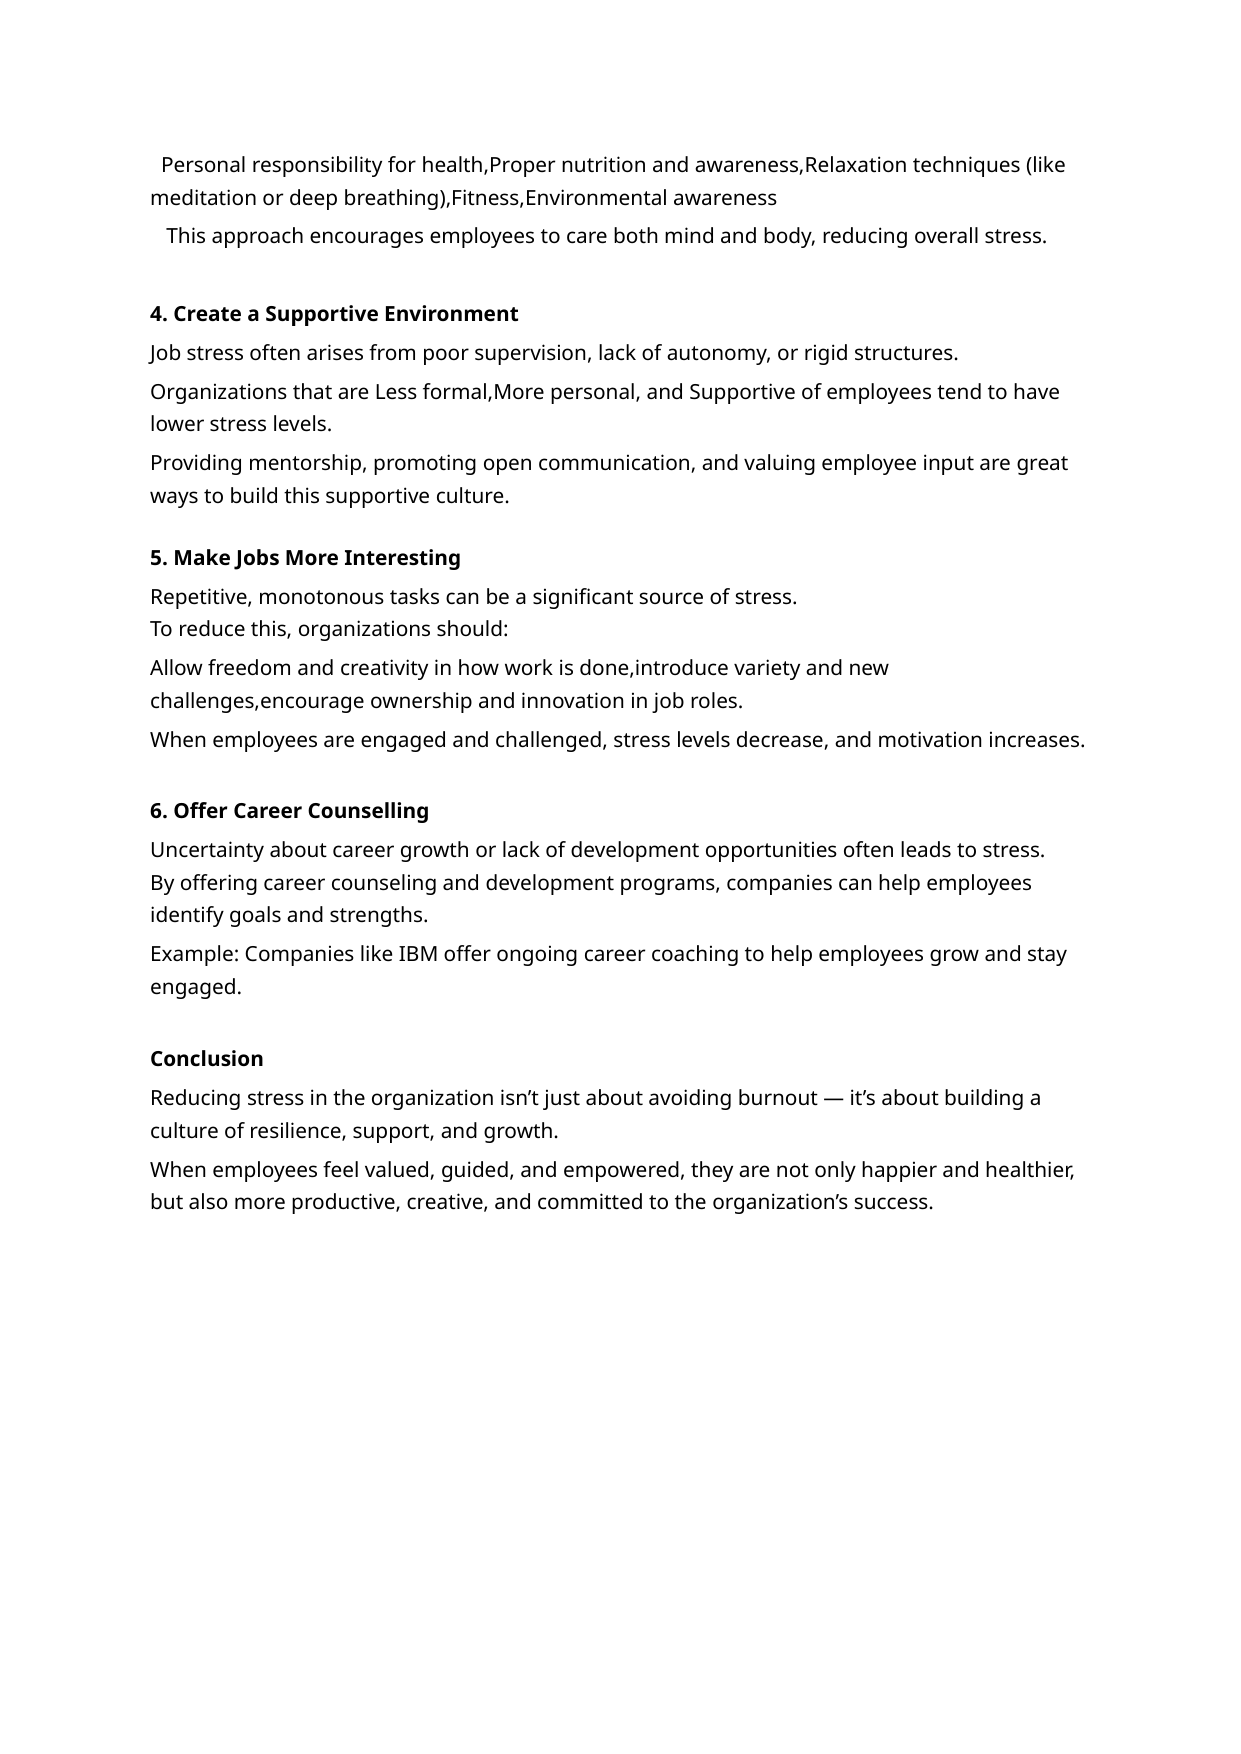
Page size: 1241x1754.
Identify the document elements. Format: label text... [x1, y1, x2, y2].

text Reducing stress in the organization isn’t just about avoiding burnout — it’s about building a culture of resilience, support, and growth.​ [150, 1083, 1090, 1144]
text ​ [150, 1226, 1090, 1250]
text Uncertainty about career growth or lack of development opportunities often leads to stress.​ By offering career counseling and development programs, companies can help employees identify goals and strengths.​ [150, 835, 1090, 929]
text Job stress often arises from poor supervision, lack of autonomy, or rigid structures.​ [150, 338, 1090, 366]
text Allow freedom and creativity in how work is done,introduce variety and new challenges,encourage ownership and innovation in job roles.​ [150, 653, 1090, 714]
text Personal responsibility for health,Proper nutrition and awareness,Relaxation techniques (like meditation or deep breathing),Fitness,Environmental awareness​ [150, 150, 1090, 211]
text When employees are engaged and challenged, stress levels decrease, and motivation increases.​ [150, 725, 1090, 753]
text Organizations that are Less formal,More personal, and Supportive of employees tend to have lower stress levels.​ [150, 377, 1090, 438]
text 4. Create a Supportive Environment​ [150, 299, 1090, 328]
text ​​ [150, 1011, 1090, 1035]
text Conclusion​ [150, 1044, 1090, 1073]
text This approach encourages employees to care both mind and body, reducing overall stress.​ [150, 221, 1090, 250]
text Providing mentorship, promoting open communication, and valuing employee input are great ways to build this supportive culture.​ ​ [150, 448, 1090, 533]
text Example: Companies like IBM offer ongoing career coaching to help employees grow and stay engaged.​ [150, 939, 1090, 1000]
text 6. Offer Career Counselling​ [150, 796, 1090, 825]
text 5. Make Jobs More Interesting​ [150, 543, 1090, 572]
text Repetitive, monotonous tasks can be a significant source of stress.​ To reduce this, organizations should:​ [150, 582, 1090, 643]
text When employees feel valued, guided, and empowered, they are not only happier and healthier, but also more productive, creative, and committed to the organization’s success.​ [150, 1155, 1090, 1216]
